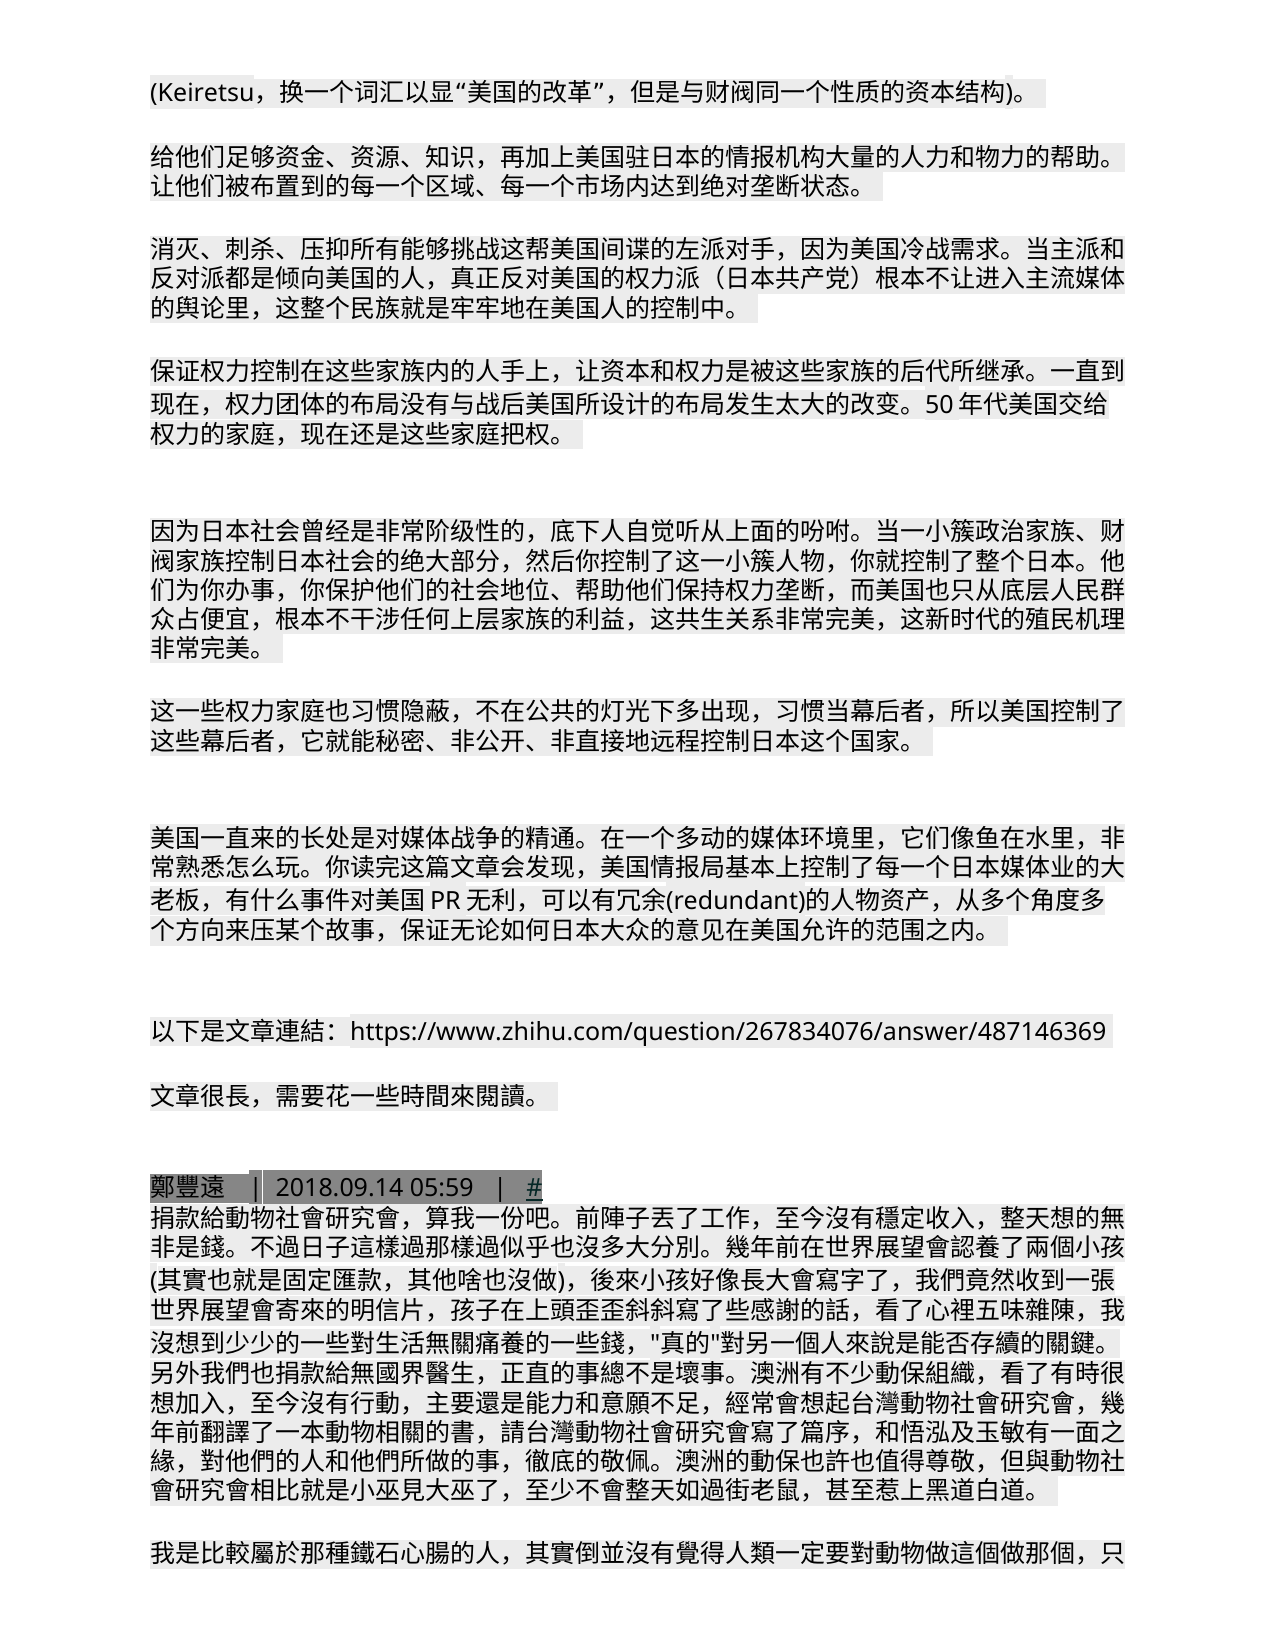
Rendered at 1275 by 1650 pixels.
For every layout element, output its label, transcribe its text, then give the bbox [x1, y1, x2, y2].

text (Keiretsu，换一个词汇以显“美国的改革”，但是与财阀同一个性质的资本结构)。 给他们足够资金、资源、知识，再加上美国驻日本的情报机构大量的人力和物力的帮助。让他们被布置到的每一个区域、每一个市场内达到绝对垄断状态。 消灭、刺杀、压抑所有能够挑战这帮美国间谍的左派对手，因为美国冷战需求。当主派和反对派都是倾向美国的人，真正反对美国的权力派（日本共产党）根本不让进入主流媒体的舆论里，这整个民族就是牢牢地在美国人的控制中。 保证权力控制在这些家族内的人手上，让资本和权力是被这些家族的后代所继承。一直到现在，权力团体的布局没有与战后美国所设计的布局发生太大的改变。50年代美国交给权力的家庭，现在还是这些家庭把权。 因为日本社会曾经是非常阶级性的，底下人自觉听从上面的吩咐。当一小簇政治家族、财阀家族控制日本社会的绝大部分，然后你控制了这一小簇人物，你就控制了整个日本。他们为你办事，你保护他们的社会地位、帮助他们保持权力垄断，而美国也只从底层人民群众占便宜，根本不干涉任何上层家族的利益，这共生关系非常完美，这新时代的殖民机理非常完美。 这一些权力家庭也习惯隐蔽，不在公共的灯光下多出现，习惯当幕后者，所以美国控制了这些幕后者，它就能秘密、非公开、非直接地远程控制日本这个国家。 美国一直来的长处是对媒体战争的精通。在一个多动的媒体环境里，它们像鱼在水里，非常熟悉怎么玩。你读完这篇文章会发现，美国情报局基本上控制了每一个日本媒体业的大老板，有什么事件对美国PR无利，可以有冗余(redundant)的人物资产，从多个角度多个方向来压某个故事，保证无论如何日本大众的意见在美国允许的范围之内。 以下是文章連結：https://www.zhihu.com/question/267834076/answer/487146369 文章很長，需要花一些時間來閱讀。 [150, 75, 1125, 1111]
text 捐款給動物社會研究會，算我一份吧。前陣子丟了工作，至今沒有穩定收入，整天想的無非是錢。不過日子這樣過那樣過似乎也沒多大分別。幾年前在世界展望會認養了兩個小孩 (其實也就是固定匯款，其他啥也沒做)，後來小孩好像長大會寫字了，我們竟然收到一張世界展望會寄來的明信片，孩子在上頭歪歪斜斜寫了些感謝的話，看了心裡五味雜陳，我沒想到少少的一些對生活無關痛養的一些錢，"真的"對另一個人來說是能否存續的關鍵。另外我們也捐款給無國界醫生，正直的事總不是壞事。澳洲有不少動保組織，看了有時很想加入，至今沒有行動，主要還是能力和意願不足，經常會想起台灣動物社會研究會，幾年前翻譯了一本動物相關的書，請台灣動物社會研究會寫了篇序，和悟泓及玉敏有一面之緣，對他們的人和他們所做的事，徹底的敬佩。澳洲的動保也許也值得尊敬，但與動物社會研究會相比就是小巫見大巫了，至少不會整天如過街老鼠，甚至惹上黑道白道。 我是比較屬於那種鐵石心腸的人，其實倒並沒有覺得人類一定要對動物做這個做那個，只 [150, 1204, 1125, 1569]
text 鄭豐遠 | 2018.09.14 05:59 | # [150, 1170, 1125, 1204]
